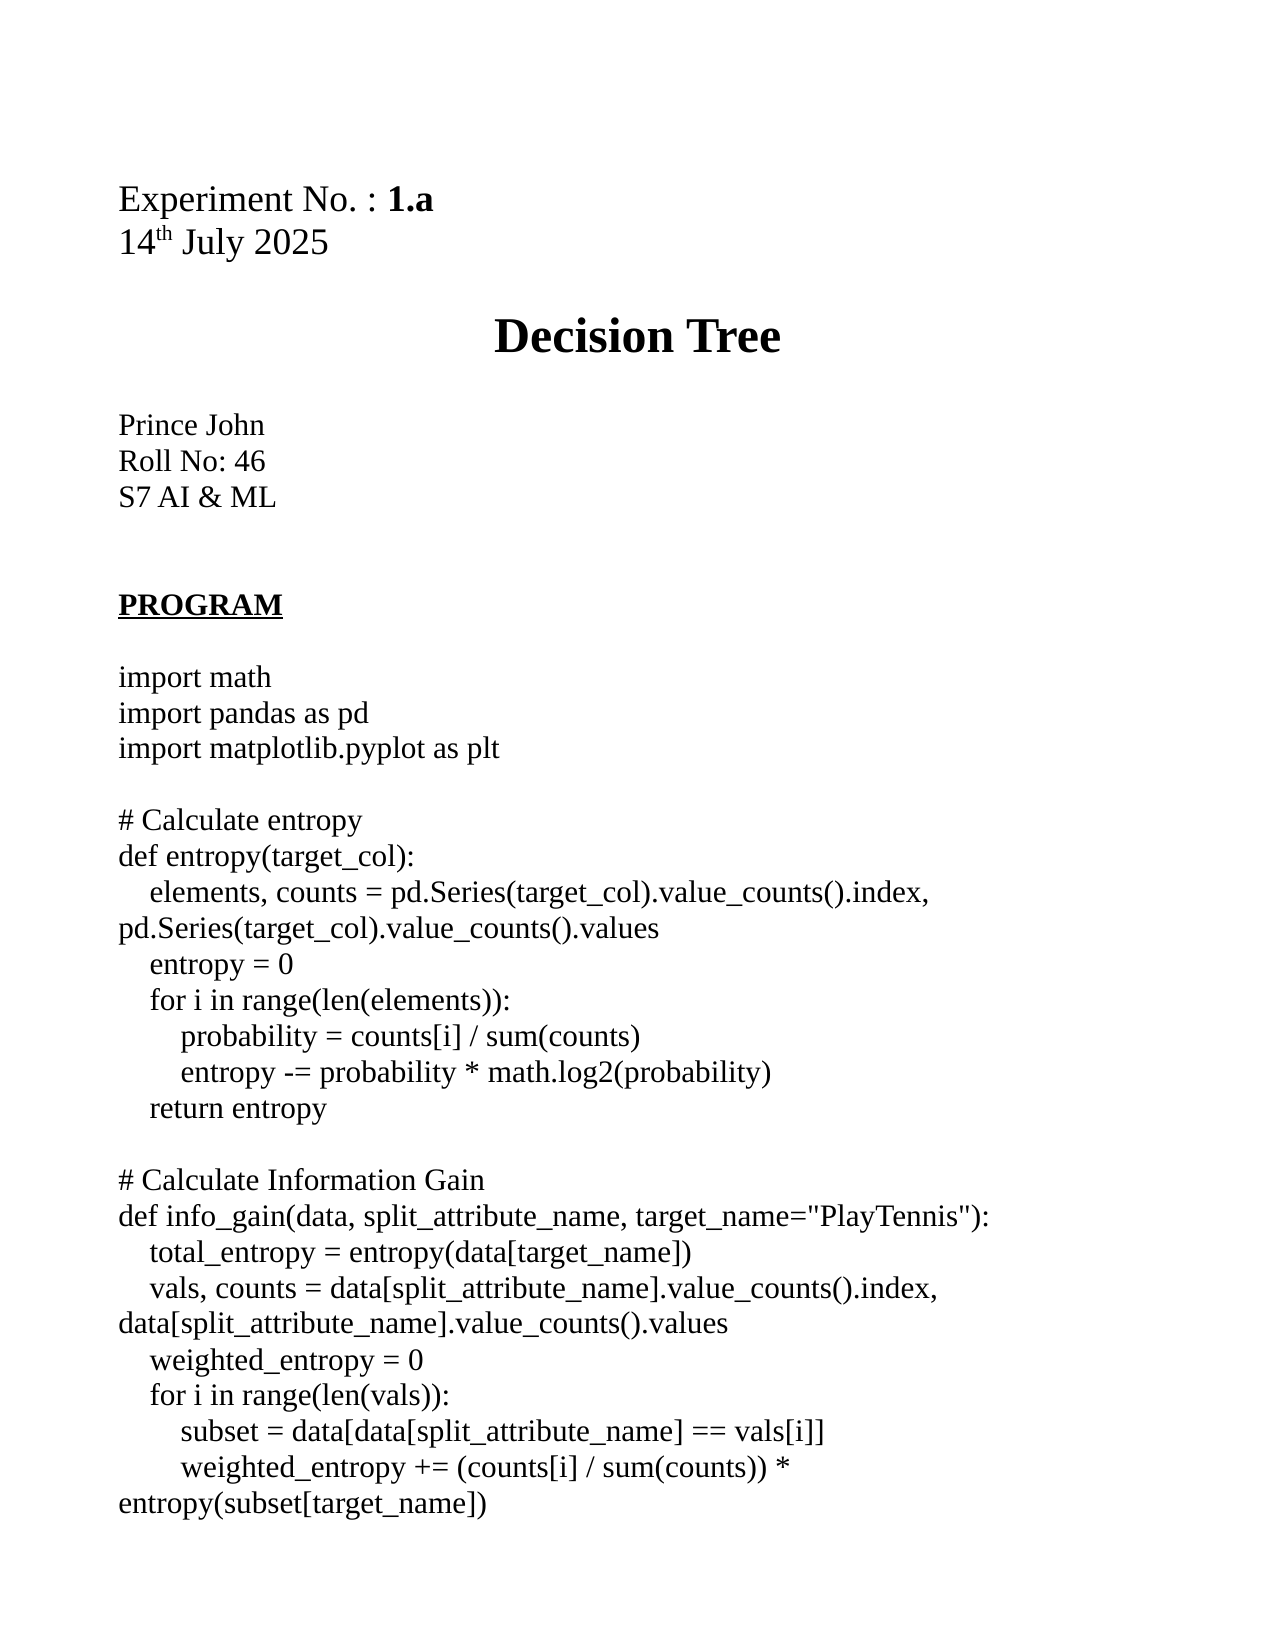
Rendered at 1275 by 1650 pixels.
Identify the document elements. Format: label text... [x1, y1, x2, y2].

text for i in range(len(vals)): [118, 1377, 1157, 1413]
text Prince John [118, 406, 1157, 442]
text probability = counts[i] / sum(counts) [118, 1017, 1157, 1053]
text weighted_entropy += (counts[i] / sum(counts)) * entropy(subset[target_name]) [118, 1448, 1157, 1520]
text S7 AI & ML [118, 478, 1157, 514]
text # Calculate Information Gain [118, 1161, 1157, 1197]
text entropy -= probability * math.log2(probability) [118, 1053, 1157, 1089]
text def entropy(target_col): [118, 838, 1157, 873]
text subset = data[data[split_attribute_name] == vals[i]] [118, 1413, 1157, 1448]
text # Calculate entropy [118, 802, 1157, 838]
text entropy = 0 [118, 945, 1157, 981]
text import pandas as pd [118, 694, 1157, 730]
text import math [118, 658, 1157, 694]
text total_entropy = entropy(data[target_name]) [118, 1233, 1157, 1269]
text import matplotlib.pyplot as plt [118, 730, 1157, 766]
text PROGRAM [118, 586, 1157, 622]
text Experiment No. : 1.a [118, 176, 1157, 219]
text Decision Tree [118, 306, 1157, 363]
text vals, counts = data[split_attribute_name].value_counts().index, data[split_attribute_name].value_counts().values [118, 1269, 1157, 1341]
text def info_gain(data, split_attribute_name, target_name="PlayTennis"): [118, 1197, 1157, 1233]
text weighted_entropy = 0 [118, 1341, 1157, 1377]
text elements, counts = pd.Series(target_col).value_counts().index, pd.Series(target_col).value_counts().values [118, 873, 1157, 945]
text return entropy [118, 1089, 1157, 1125]
text Roll No: 46 [118, 442, 1157, 478]
text for i in range(len(elements)): [118, 981, 1157, 1017]
text 14th July 2025 [118, 219, 1157, 263]
